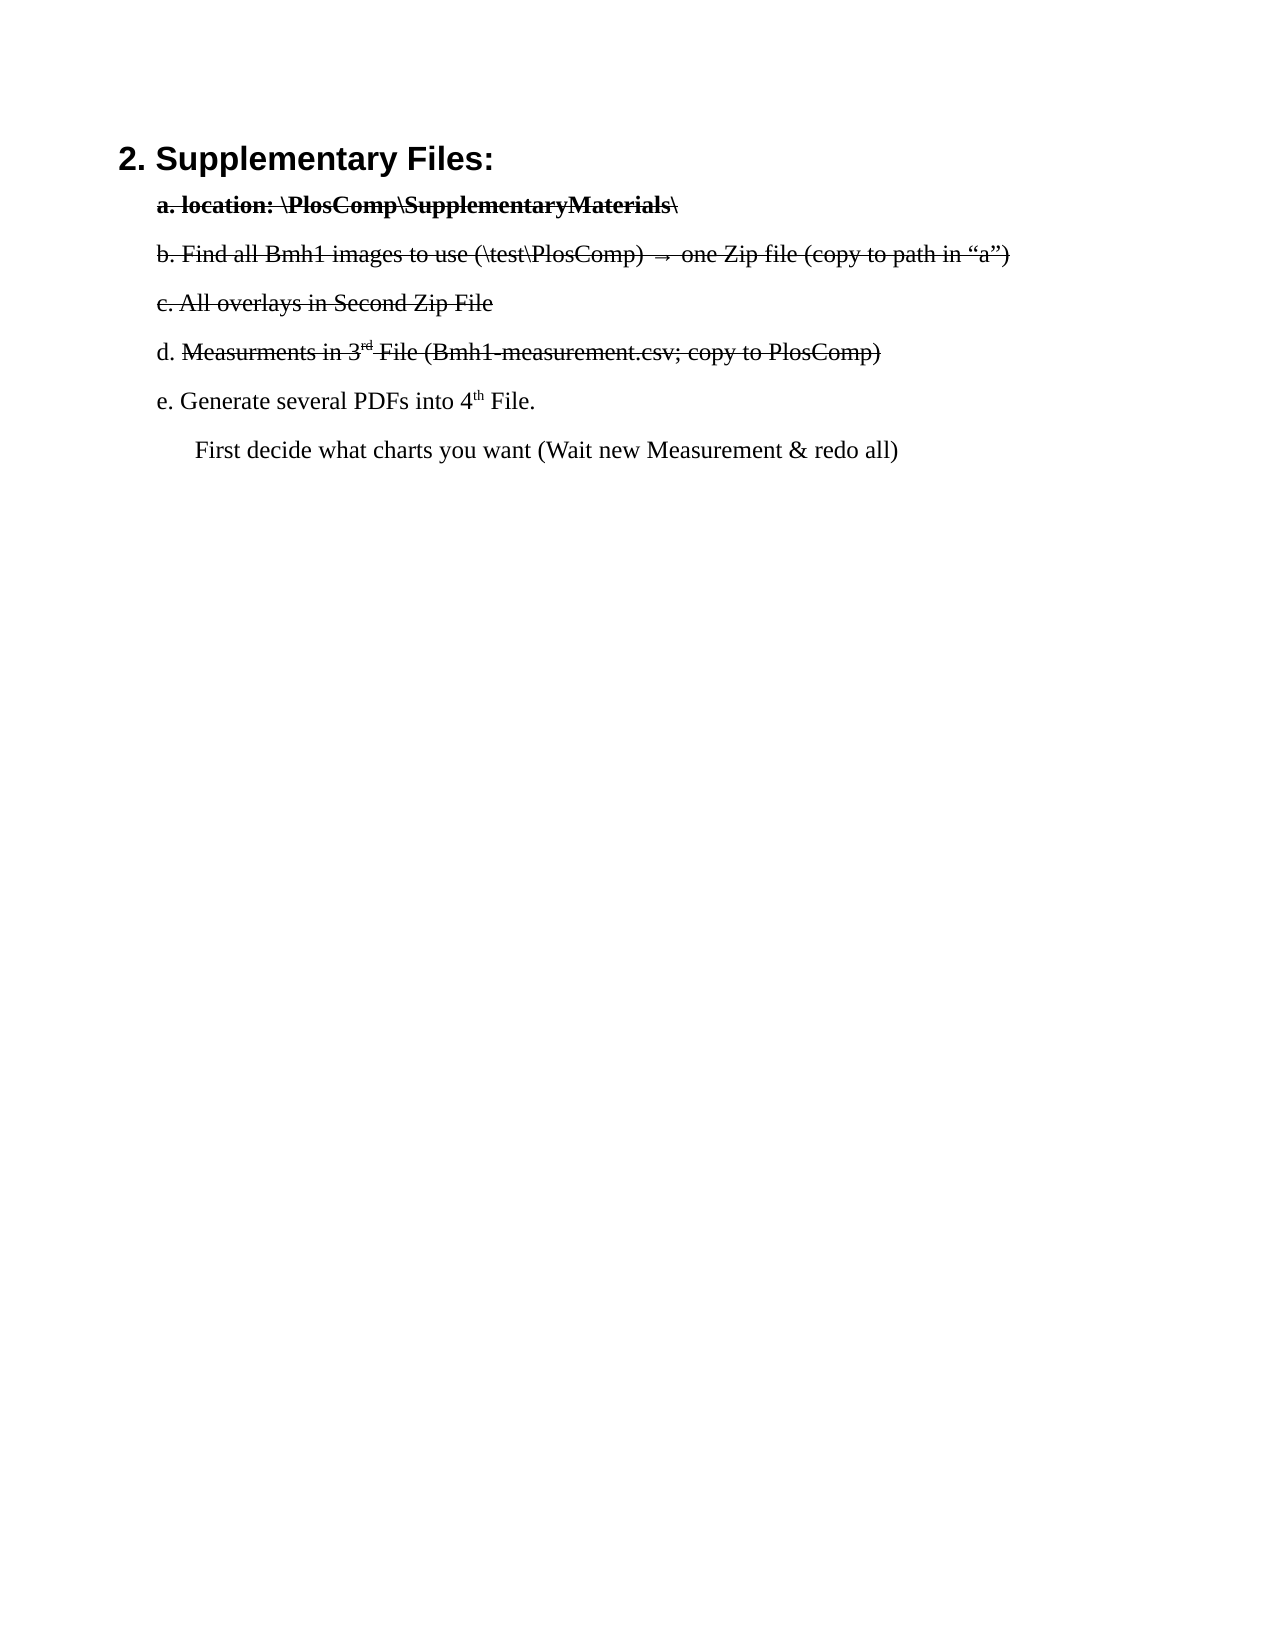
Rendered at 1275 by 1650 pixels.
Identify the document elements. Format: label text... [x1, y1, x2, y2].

text b. Find all Bmh1 images to use (\test\PlosComp) → one Zip file (copy to path in “a”) [118, 239, 1157, 268]
text c. All overlays in Second Zip File [118, 288, 1157, 317]
text e. Generate several PDFs into 4th File. [118, 386, 1157, 415]
text First decide what charts you want (Wait new Measurement & redo all) [118, 435, 1157, 464]
text a. location: \PlosComp\SupplementaryMaterials\ [118, 190, 1157, 219]
subtitle 2. Supplementary Files: [118, 139, 1157, 178]
text d. Measurments in 3rd File (Bmh1-measurement.csv; copy to PlosComp) [118, 337, 1157, 366]
